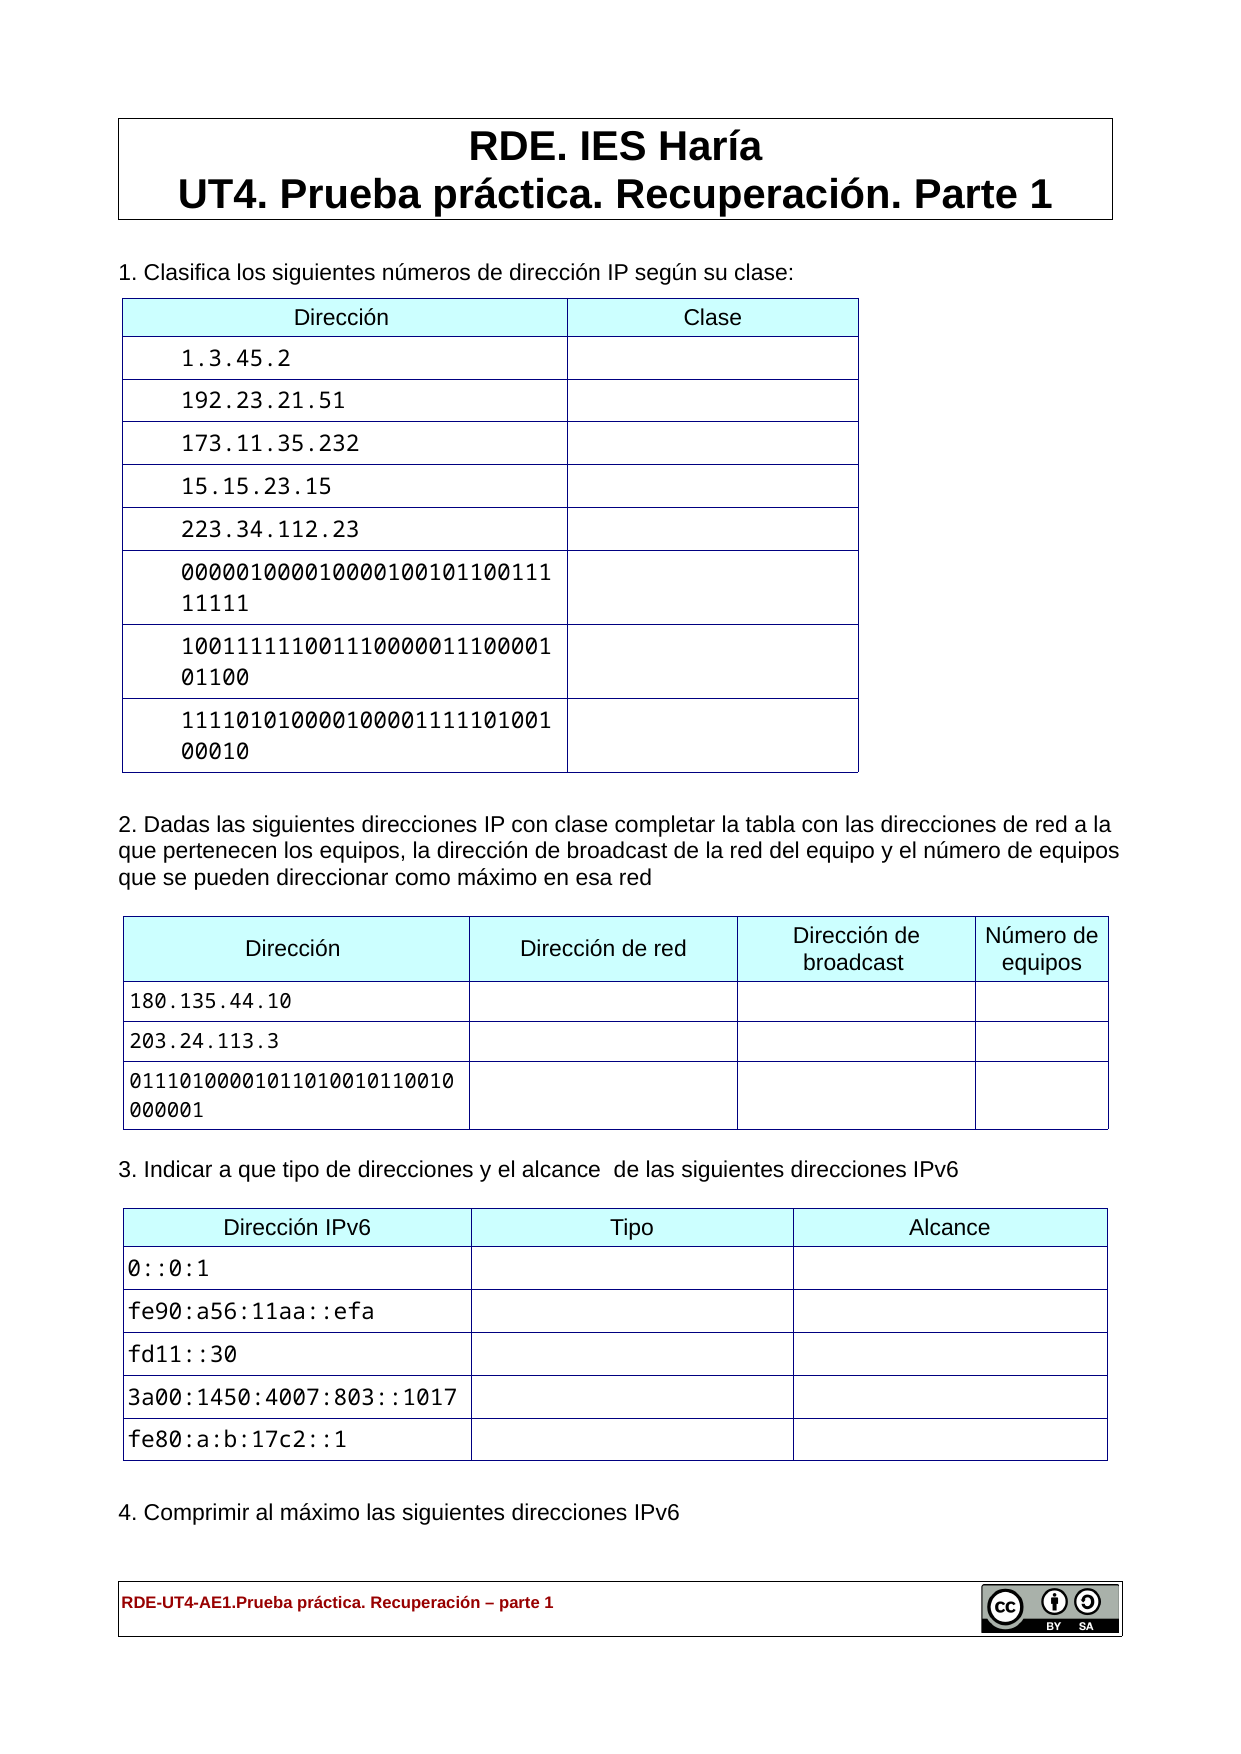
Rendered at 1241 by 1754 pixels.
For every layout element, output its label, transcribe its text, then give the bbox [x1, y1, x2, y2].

table_cell 192.23.21.51 [123, 380, 567, 421]
table_header Dirección [123, 299, 567, 336]
table_cell fe80:a:b:17c2::1 [124, 1419, 471, 1460]
table_cell 01110100001011010010110010000001 [124, 1062, 469, 1129]
table_cell [470, 1022, 737, 1061]
table_header Tipo [472, 1209, 793, 1246]
table_cell [472, 1376, 793, 1417]
table_cell [568, 699, 858, 772]
picture [981, 1584, 1119, 1633]
table_cell [568, 551, 858, 624]
table_cell [738, 1062, 975, 1129]
table_cell 15.15.23.15 [123, 465, 567, 507]
table_cell [568, 380, 858, 421]
table_cell [738, 982, 975, 1021]
table_cell 0::0:1 [124, 1247, 471, 1289]
text 2. Dadas las siguientes direcciones IP con clase completar la tabla con las direcciones de red a la que pertenecen los equipos, la dirección de broadcast de la red del equipo y el número de equipos que se pueden direccionar como máximo en esa red [118, 811, 1122, 890]
table_cell [738, 1022, 975, 1061]
table_cell 173.11.35.232 [123, 422, 567, 464]
table_cell 1.3.45.2 [123, 337, 567, 379]
text UT4. Prueba práctica. Recuperación. Parte 1 [119, 166, 1112, 219]
table_cell [976, 1022, 1108, 1061]
table_cell [568, 508, 858, 550]
text 4. Comprimir al máximo las siguientes direcciones IPv6 [118, 1499, 1122, 1526]
text 1. Clasifica los siguientes números de dirección IP según su clase: [118, 259, 1122, 285]
table_cell 00000100001000010010110011111111 [123, 551, 567, 624]
table_cell 11110101000010000111110100100010 [123, 699, 567, 772]
table_cell [794, 1376, 1107, 1417]
text RDE. IES Haría [119, 119, 1112, 166]
table_cell [794, 1419, 1107, 1460]
table_cell [568, 465, 858, 507]
table_cell fe90:a56:11aa::efa [124, 1290, 471, 1332]
table_header Alcance [794, 1209, 1107, 1246]
table_header Dirección [124, 917, 469, 981]
table_header Dirección IPv6 [124, 1209, 471, 1246]
table_cell [794, 1247, 1107, 1289]
table_cell [470, 1062, 737, 1129]
table_cell 203.24.113.3 [124, 1022, 469, 1061]
table_cell [568, 625, 858, 698]
table_cell 180.135.44.10 [124, 982, 469, 1021]
table_cell [794, 1290, 1107, 1332]
table_cell 223.34.112.23 [123, 508, 567, 550]
table_cell [568, 337, 858, 379]
text 3. Indicar a que tipo de direcciones y el alcance de las siguientes direcciones IPv6 [118, 1156, 1122, 1182]
table_header Dirección de broadcast [738, 917, 975, 981]
table_cell [472, 1247, 793, 1289]
table_cell [568, 422, 858, 464]
table_header Dirección de red [470, 917, 737, 981]
table_cell [976, 982, 1108, 1021]
table_header Clase [568, 299, 858, 336]
table_cell [976, 1062, 1108, 1129]
table_cell fd11::30 [124, 1333, 471, 1375]
table_cell [472, 1333, 793, 1375]
table_cell 10011111100111000001110000101100 [123, 625, 567, 698]
table_header Número de equipos [976, 917, 1108, 981]
table_cell 3a00:1450:4007:803::1017 [124, 1376, 471, 1417]
table_cell [470, 982, 737, 1021]
table_cell [472, 1290, 793, 1332]
table_cell [472, 1419, 793, 1460]
table_cell [794, 1333, 1107, 1375]
